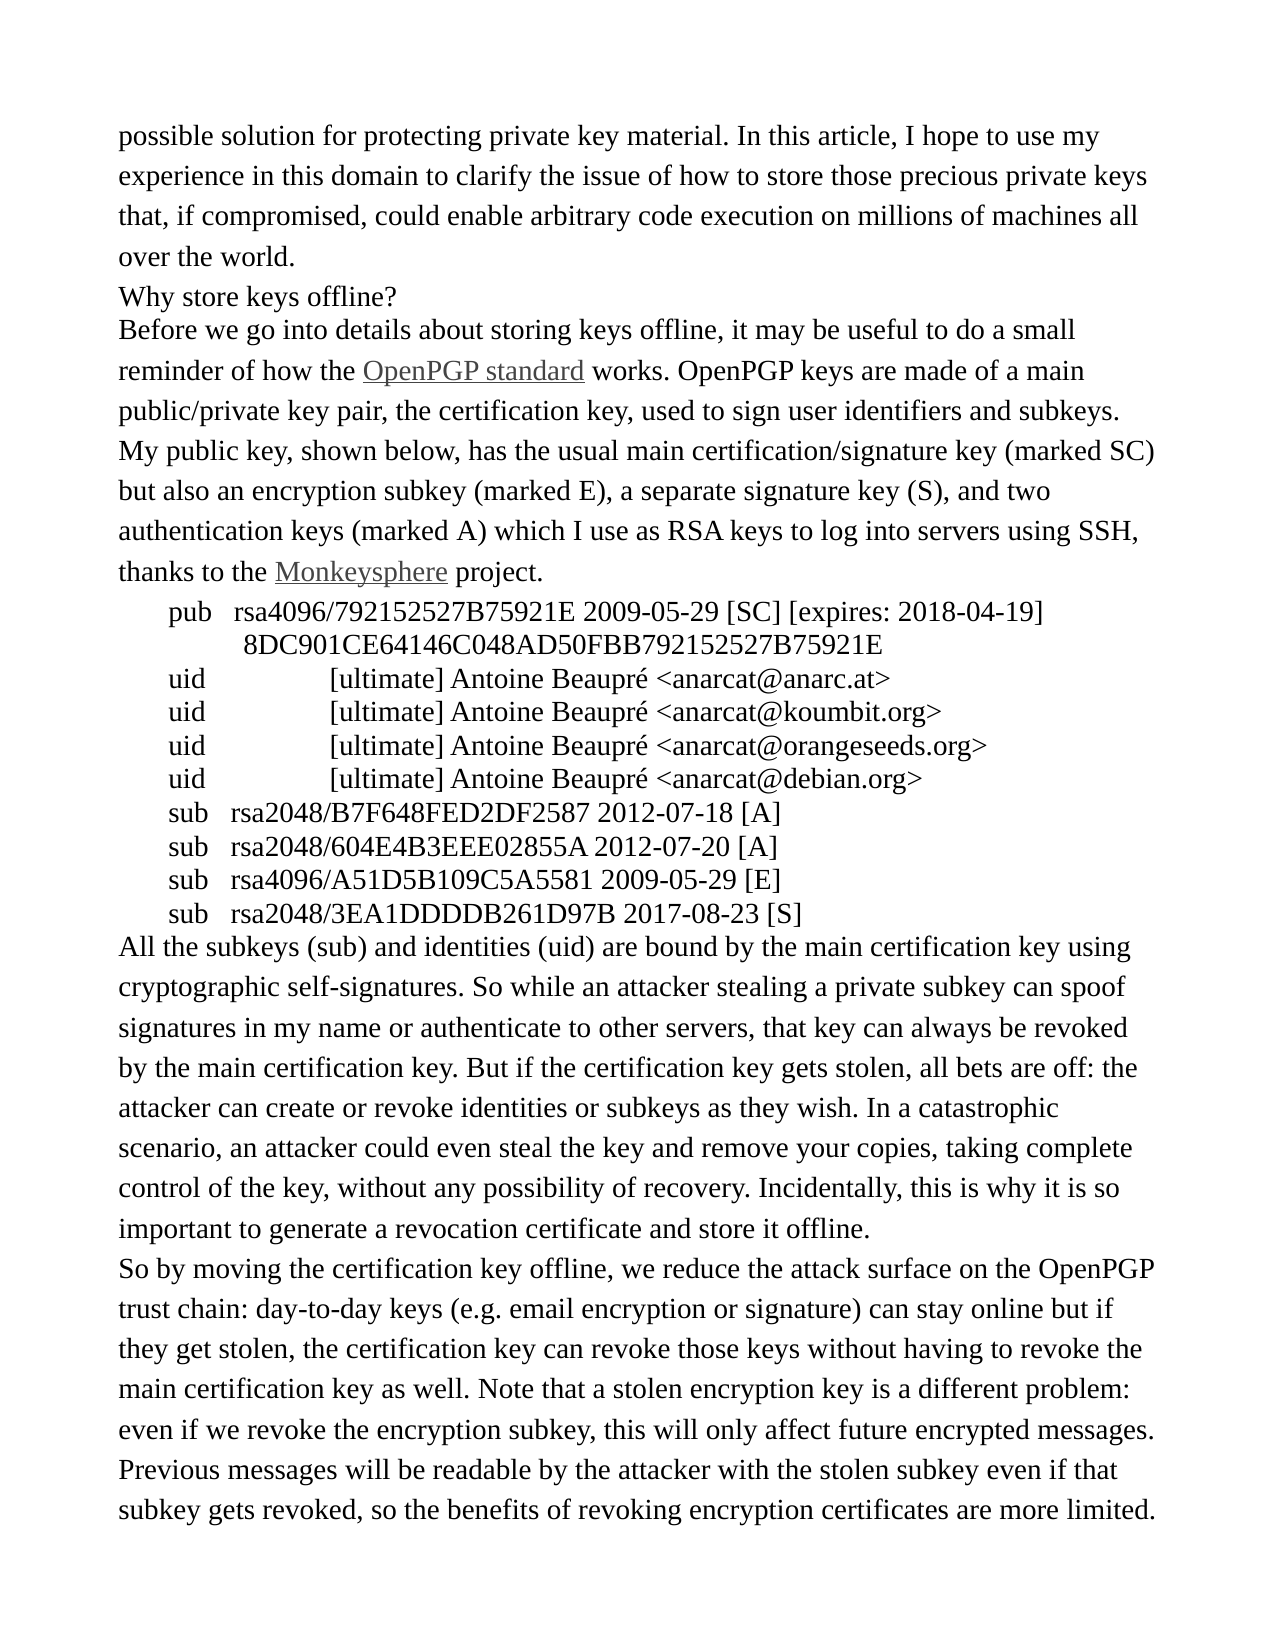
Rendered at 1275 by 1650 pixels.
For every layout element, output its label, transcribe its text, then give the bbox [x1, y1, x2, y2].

text possible solution for protecting private key material. In this article, I hope to use my experience in this domain to clarify the issue of how to store those precious private keys that, if compromised, could enable arbitrary code execution on millions of machines all over the world. [118, 118, 1157, 272]
text All the subkeys (sub) and identities (uid) are bound by the main certification key using cryptographic self-signatures. So while an attacker stealing a private subkey can spoof signatures in my name or authenticate to other servers, that key can always be revoked by the main certification key. But if the certification key gets stolen, all bets are off: the attacker can create or revoke identities or subkeys as they wish. In a catastrophic scenario, an attacker could even steal the key and remove your copies, taking complete control of the key, without any possibility of recovery. Incidentally, this is why it is so important to generate a revocation certificate and store it offline. [118, 929, 1157, 1244]
text sub rsa2048/3EA1DDDDB261D97B 2017-08-23 [S] [118, 896, 1157, 929]
text pub rsa4096/792152527B75921E 2009-05-29 [SC] [expires: 2018-04-19] [118, 594, 1157, 627]
text 8DC901CE64146C048AD50FBB792152527B75921E [118, 627, 1157, 661]
text Before we go into details about storing keys offline, it may be useful to do a small reminder of how the OpenPGP standard works. OpenPGP keys are made of a main public/private key pair, the certification key, used to sign user identifiers and subkeys. My public key, shown below, has the usual main certification/signature key (marked SC) but also an encryption subkey (marked E), a separate signature key (S), and two authentication keys (marked A) which I use as RSA keys to log into servers using SSH, thanks to the Monkeysphere project. [118, 312, 1157, 587]
text uid [ultimate] Antoine Beaupré <anarcat@anarc.at> [118, 661, 1157, 694]
text So by moving the certification key offline, we reduce the attack surface on the OpenPGP trust chain: day-to-day keys (e.g. email encryption or signature) can stay online but if they get stolen, the certification key can revoke those keys without having to revoke the main certification key as well. Note that a stolen encryption key is a different problem: even if we revoke the encryption subkey, this will only affect future encrypted messages. Previous messages will be readable by the attacker with the stolen subkey even if that subkey gets revoked, so the benefits of revoking encryption certificates are more limited. [118, 1251, 1157, 1526]
text sub rsa2048/B7F648FED2DF2587 2012-07-18 [A] [118, 795, 1157, 829]
text sub rsa2048/604E4B3EEE02855A 2012-07-20 [A] [118, 829, 1157, 862]
text uid [ultimate] Antoine Beaupré <anarcat@koumbit.org> [118, 694, 1157, 728]
text sub rsa4096/A51D5B109C5A5581 2009-05-29 [E] [118, 862, 1157, 896]
subtitle Why store keys offline? [118, 279, 1157, 312]
text uid [ultimate] Antoine Beaupré <anarcat@orangeseeds.org> [118, 728, 1157, 762]
text uid [ultimate] Antoine Beaupré <anarcat@debian.org> [118, 762, 1157, 795]
